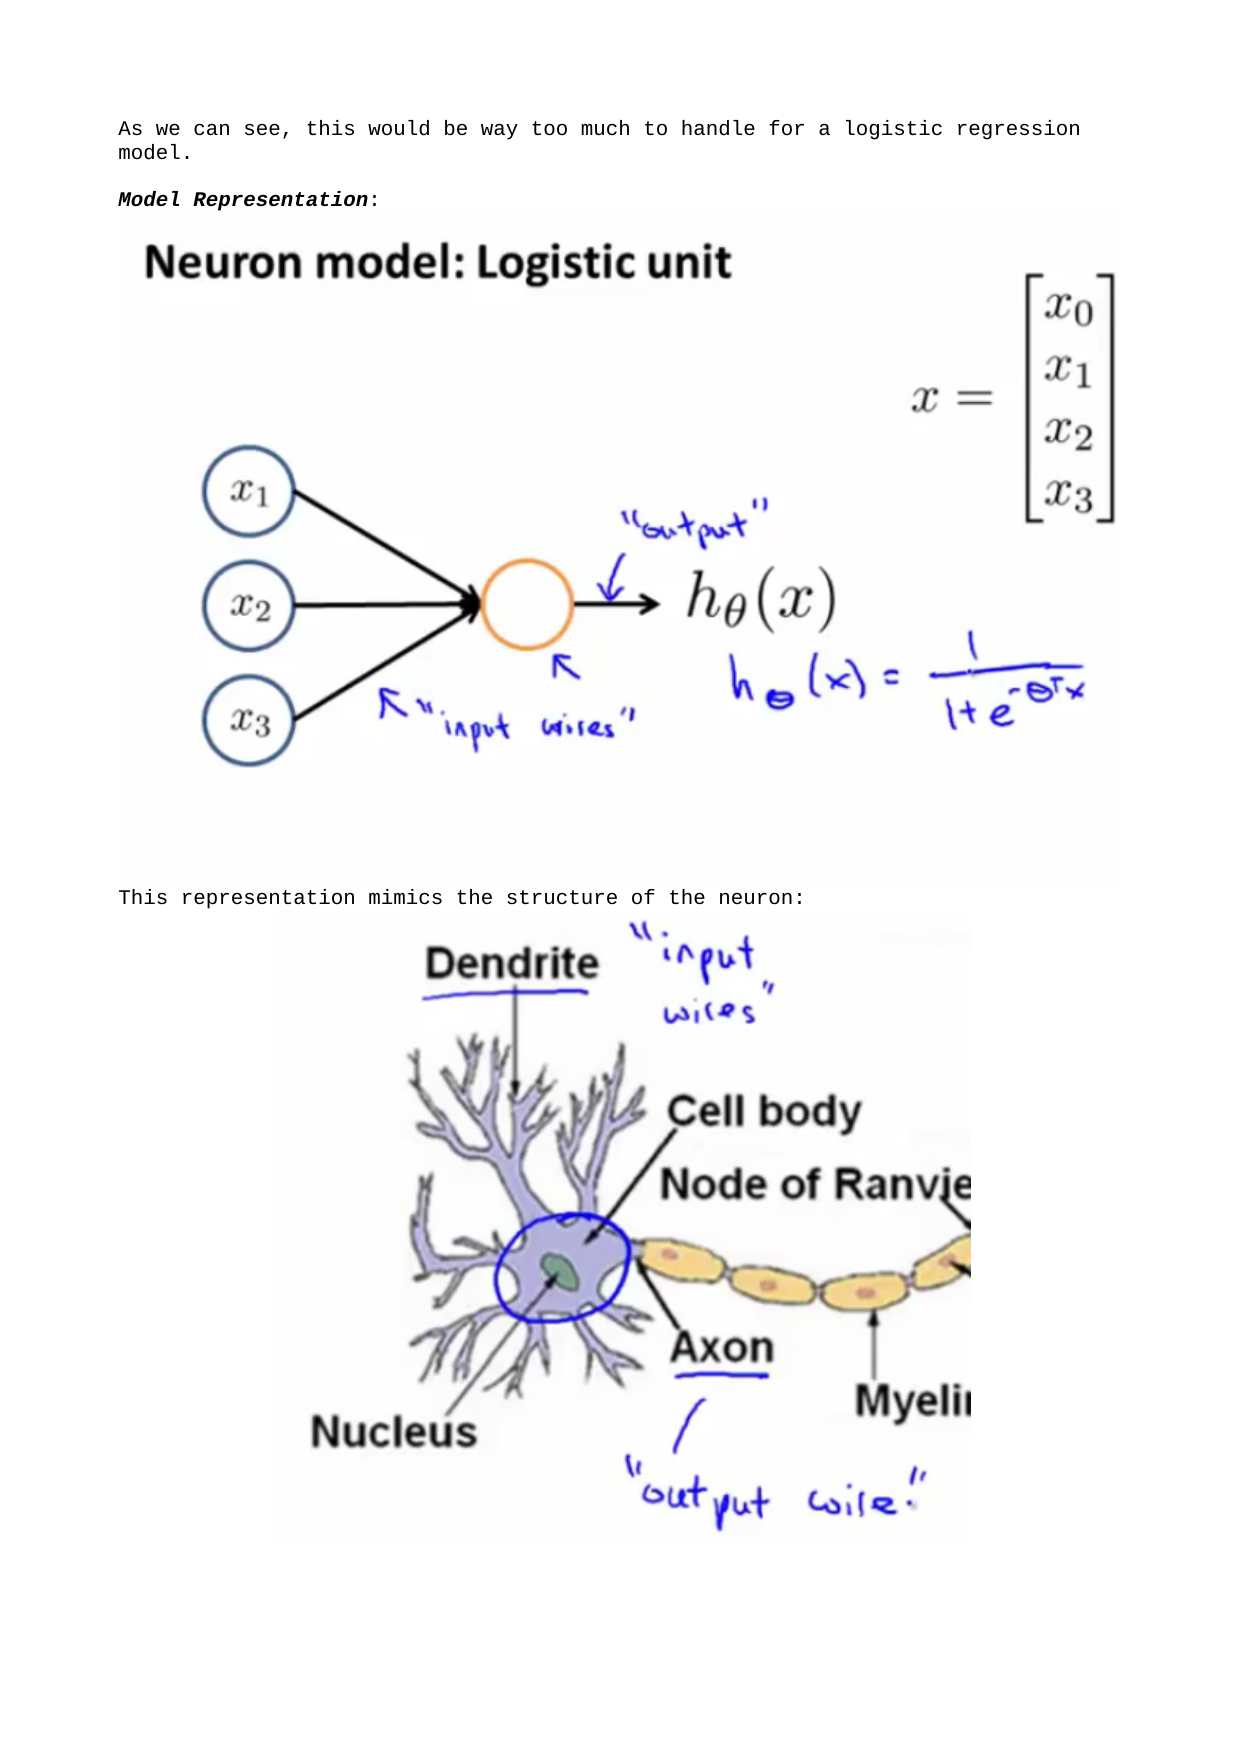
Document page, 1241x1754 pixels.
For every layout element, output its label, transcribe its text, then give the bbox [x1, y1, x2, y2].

text This representation mimics the structure of the neuron: [118, 887, 1122, 911]
text As we can see, this would be way too much to handle for a logistic regression model. [118, 118, 1122, 165]
picture [118, 212, 1123, 887]
text Model Representation: [118, 189, 1122, 212]
picture [269, 910, 971, 1545]
